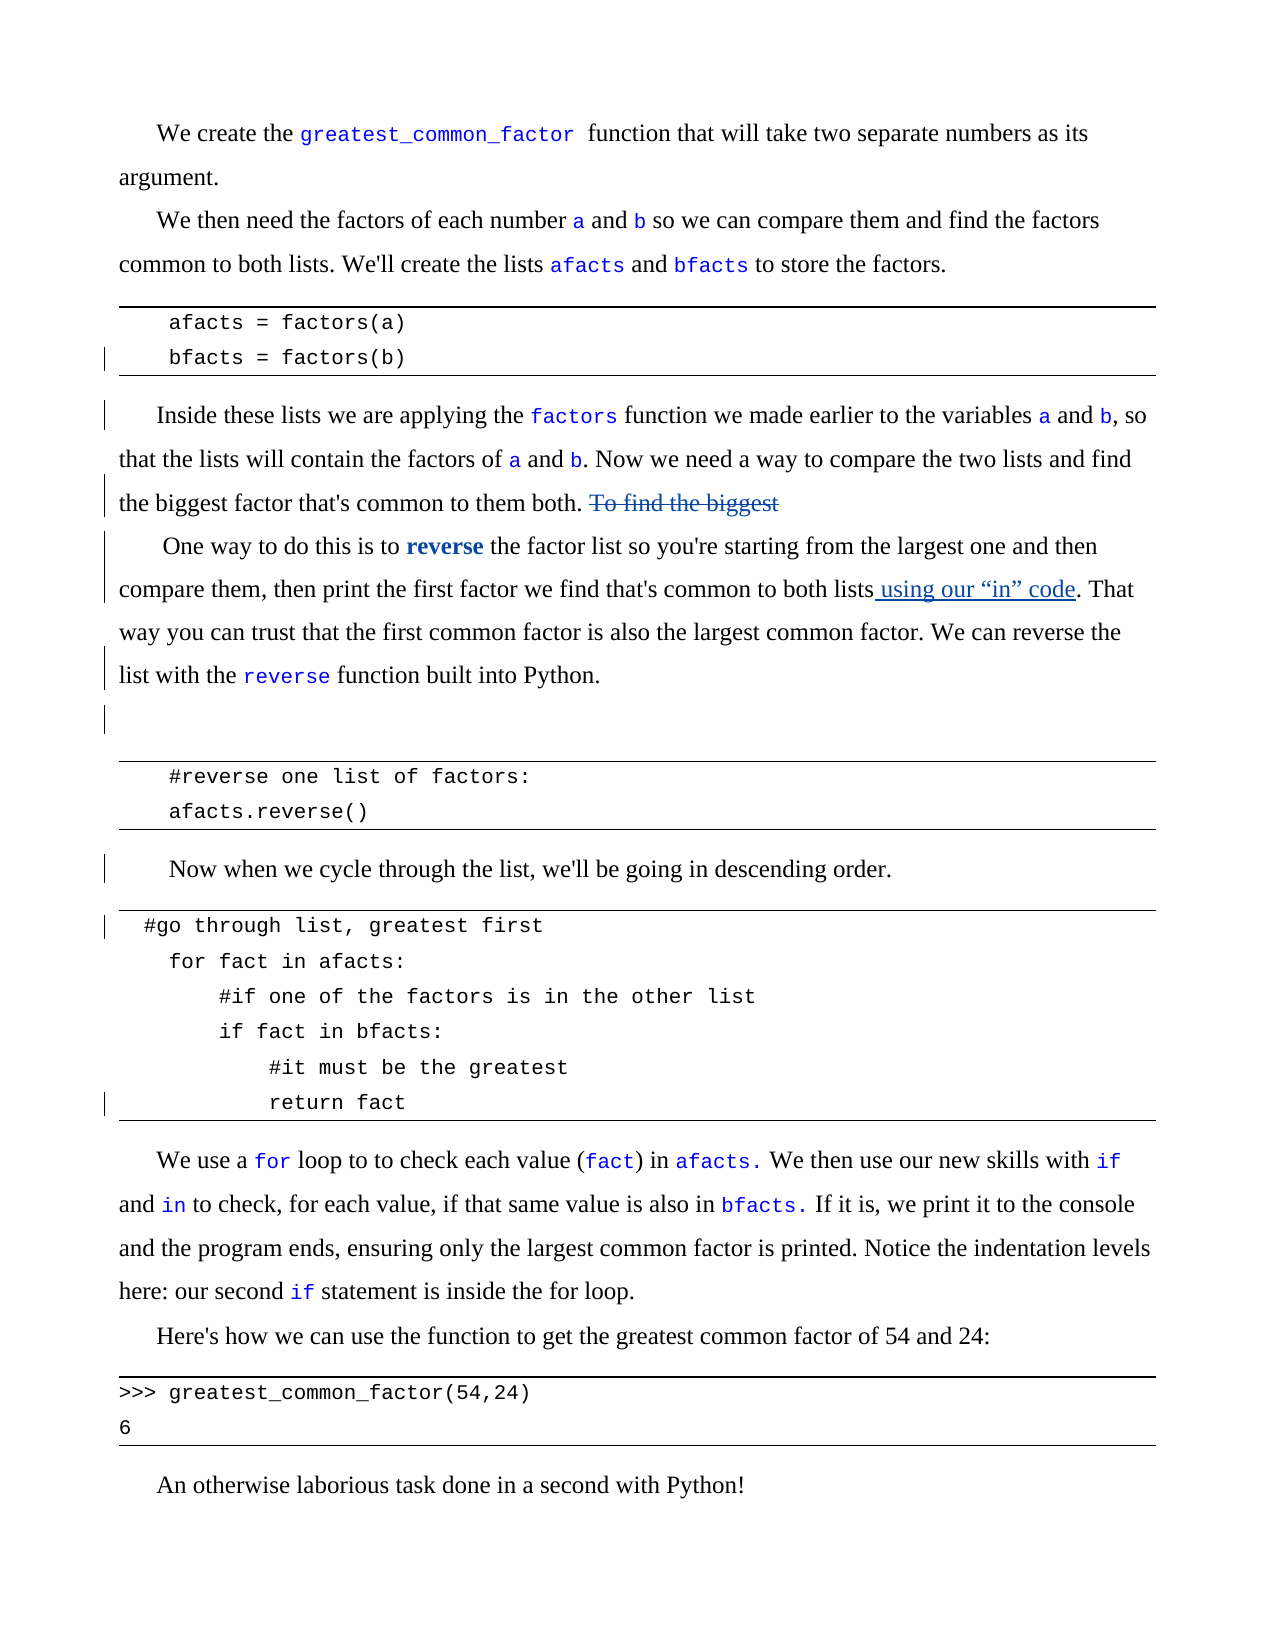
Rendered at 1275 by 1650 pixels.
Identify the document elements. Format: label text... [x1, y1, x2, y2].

text We use a for loop to to check each value (fact) in afacts. We then use our new skills with if and in to check, for each value, if that same value is also in bfacts. If it is, we print it to the console and the program ends, ensuring only the largest common factor is printed. Notice the indentation levels here: our second if statement is inside the for loop. [118, 1145, 1156, 1306]
text One way to do this is to reverse the factor list so you're starting from the largest one and then compare them, then print the first factor we find that's common to both lists using our “in” code. That way you can trust that the first common factor is also the largest common factor. We can reverse the list with the reverse function built into Python. [118, 531, 1156, 690]
text #reverse one list of factors: [118, 762, 1156, 789]
text An otherwise laborious task done in a second with Python! [118, 1470, 1156, 1499]
text if fact in bfacts: [118, 1021, 1156, 1045]
text >>> greatest_common_factor(54,24) [118, 1377, 1156, 1405]
text Now when we cycle through the list, we'll be going in descending order. [118, 854, 1156, 883]
text afacts.reverse() [118, 801, 1156, 830]
text Here's how we can use the function to get the greatest common factor of 54 and 24: [118, 1321, 1156, 1349]
text #go through list, greatest first [118, 911, 1156, 939]
text #if one of the factors is in the other list [118, 986, 1156, 1010]
text 6 [118, 1417, 1156, 1446]
text bfacts = factors(b) [118, 347, 1156, 376]
text We then need the factors of each number a and b so we can compare them and find the factors common to both lists. We'll create the lists afacts and bfacts to store the factors. [118, 206, 1156, 279]
text for fact in afacts: [118, 951, 1156, 974]
text return fact [118, 1092, 1156, 1121]
text #it must be the greatest [118, 1057, 1156, 1081]
text afacts = factors(a) [118, 307, 1156, 335]
text Inside these lists we are applying the factors function we made earlier to the variables a and b, so that the lists will contain the factors of a and b. Now we need a way to compare the two lists and find the biggest factor that's common to them both. [118, 400, 1156, 517]
text We create the greatest_common_factor function that will take two separate numbers as its argument. [118, 118, 1156, 191]
